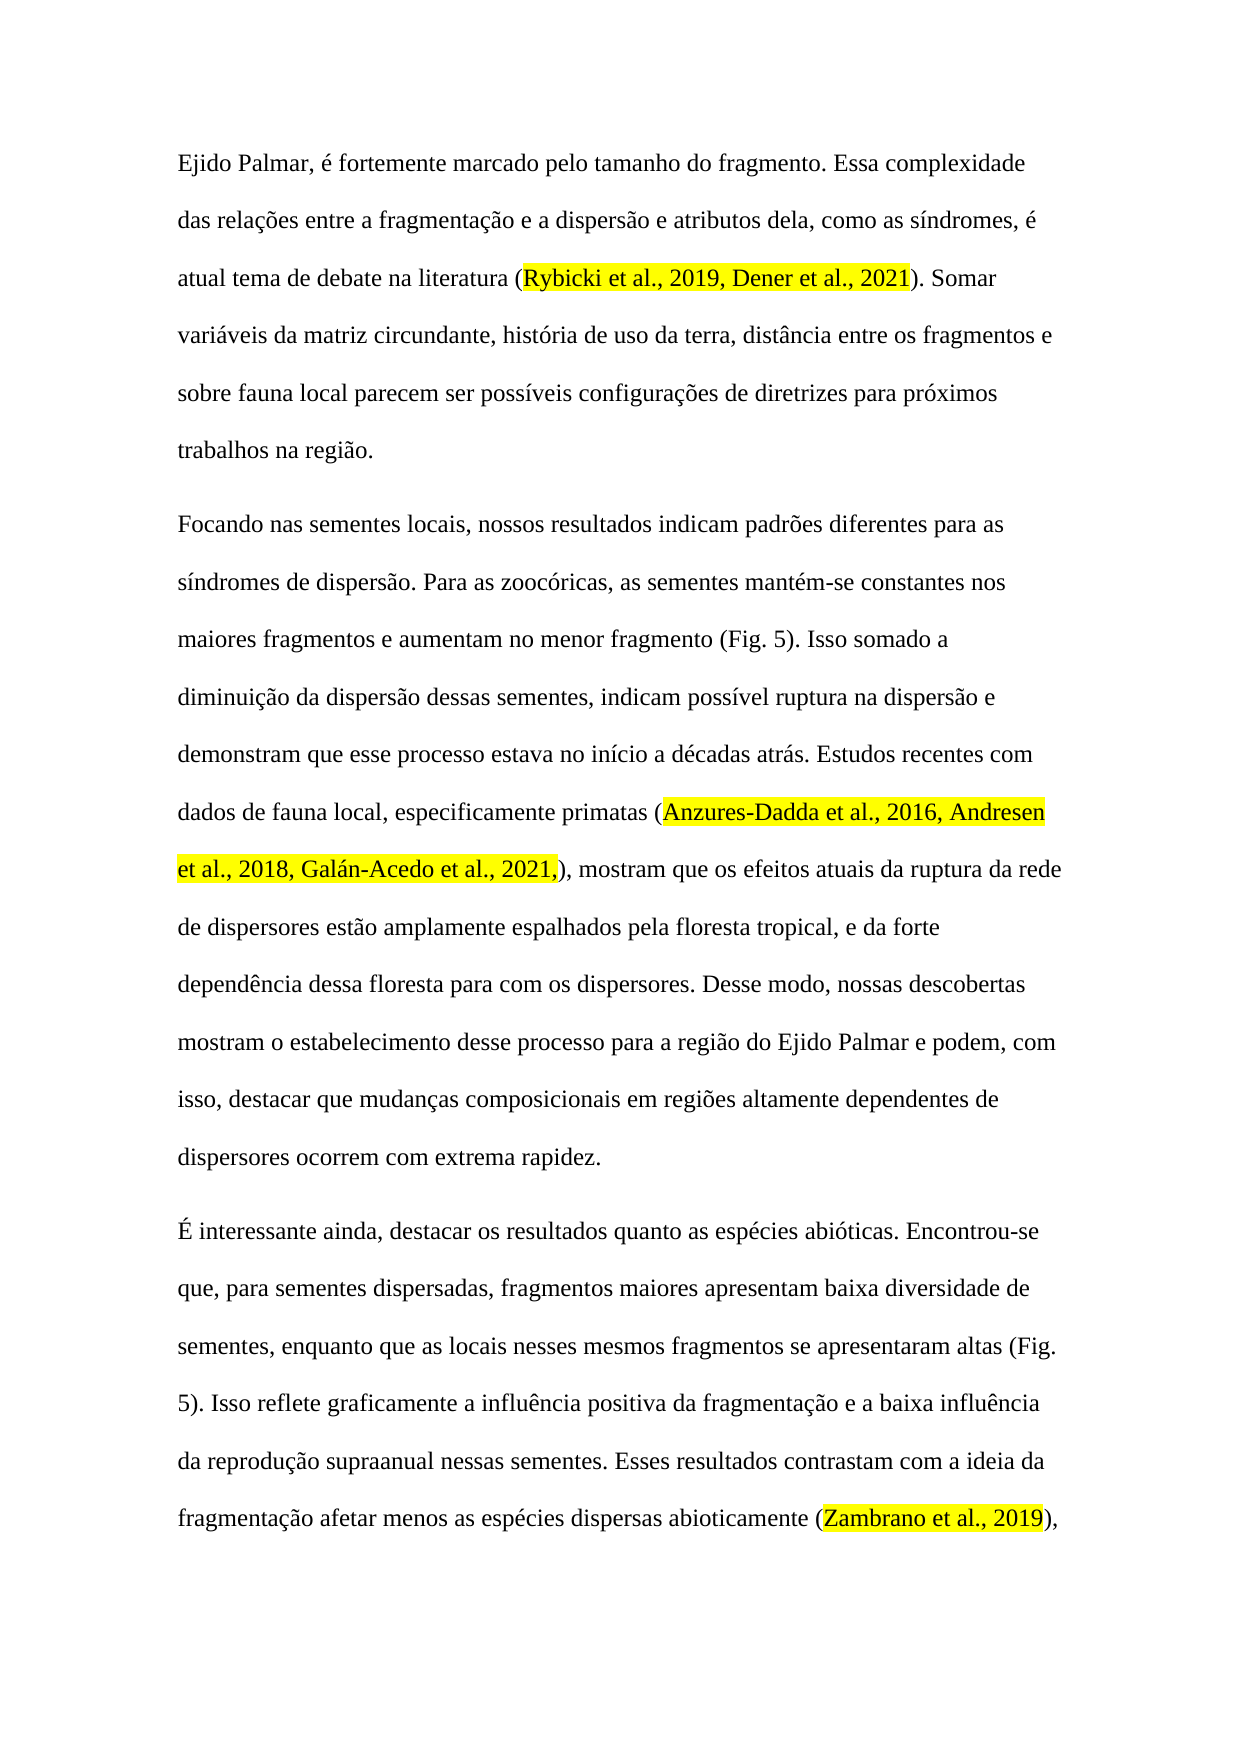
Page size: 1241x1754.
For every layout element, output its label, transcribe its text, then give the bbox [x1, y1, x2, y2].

text Ejido Palmar, é fortemente marcado pelo tamanho do fragmento. Essa complexidade das relações entre a fragmentação e a dispersão e atributos dela, como as síndromes, é atual tema de debate na literatura (Rybicki et al., 2019, Dener et al., 2021). Somar variáveis da matriz circundante, história de uso da terra, distância entre os fragmentos e sobre fauna local parecem ser possíveis configurações de diretrizes para próximos trabalhos na região. [177, 148, 1063, 464]
text É interessante ainda, destacar os resultados quanto as espécies abióticas. Encontrou-se que, para sementes dispersadas, fragmentos maiores apresentam baixa diversidade de sementes, enquanto que as locais nesses mesmos fragmentos se apresentaram altas (Fig. 5). Isso reflete graficamente a influência positiva da fragmentação e a baixa influência da reprodução supraanual nessas sementes. Esses resultados contrastam com a ideia da fragmentação afetar menos as espécies dispersas abioticamente (Zambrano et al., 2019), [177, 1216, 1063, 1532]
text Focando nas sementes locais, nossos resultados indicam padrões diferentes para as síndromes de dispersão. Para as zoocóricas, as sementes mantém-se constantes nos maiores fragmentos e aumentam no menor fragmento (Fig. 5). Isso somado a diminuição da dispersão dessas sementes, indicam possível ruptura na dispersão e demonstram que esse processo estava no início a décadas atrás. Estudos recentes com dados de fauna local, especificamente primatas (Anzures-Dadda et al., 2016, Andresen et al., 2018, Galán-Acedo et al., 2021,), mostram que os efeitos atuais da ruptura da rede de dispersores estão amplamente espalhados pela floresta tropical, e da forte dependência dessa floresta para com os dispersores. Desse modo, nossas descobertas mostram o estabelecimento desse processo para a região do Ejido Palmar e podem, com isso, destacar que mudanças composicionais em regiões altamente dependentes de dispersores ocorrem com extrema rapidez. [177, 509, 1063, 1171]
